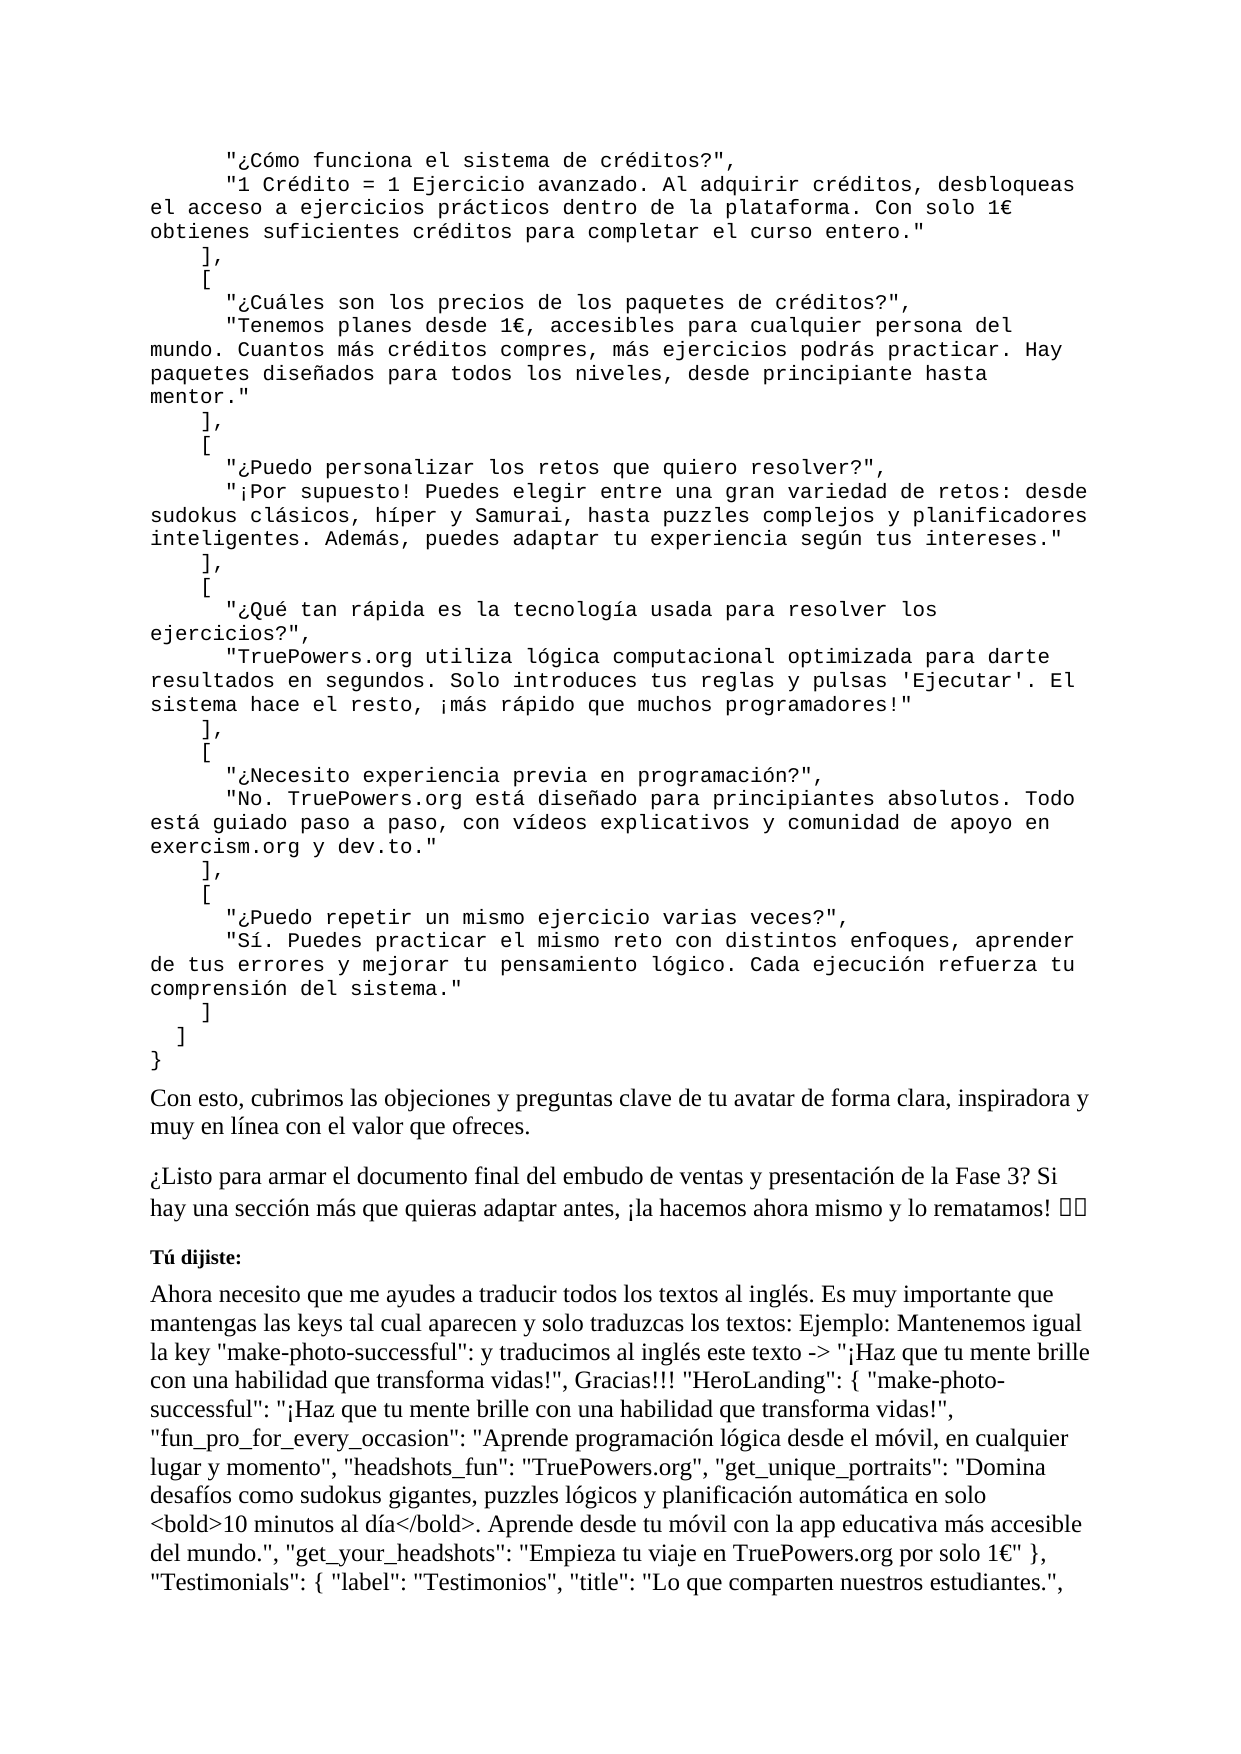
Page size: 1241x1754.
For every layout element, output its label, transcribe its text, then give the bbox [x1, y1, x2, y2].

text "TruePowers.org utiliza lógica computacional optimizada para darte resultados en segundos. Solo introduces tus reglas y pulsas 'Ejecutar'. El sistema hace el resto, ¡más rápido que muchos programadores!" [150, 647, 1090, 717]
text "¿Puedo repetir un mismo ejercicio varias veces?", [150, 907, 1090, 930]
text "1 Crédito = 1 Ejercicio avanzado. Al adquirir créditos, desbloqueas el acceso a ejercicios prácticos dentro de la plataforma. Con solo 1€ obtienes suficientes créditos para completar el curso entero." [150, 174, 1090, 244]
text "¿Puedo personalizar los retos que quiero resolver?", [150, 457, 1090, 481]
text ] [150, 1001, 1090, 1025]
text ], [150, 410, 1090, 434]
text Ahora necesito que me ayudes a traducir todos los textos al inglés. Es muy importante que mantengas las keys tal cual aparecen y solo traduzcas los textos: Ejemplo: Mantenemos igual la key "make-photo-successful": y traducimos al inglés este texto -> "¡Haz que tu mente brille con una habilidad que transforma vidas!", Gracias!!! "HeroLanding": { "make-photo-successful": "¡Haz que tu mente brille con una habilidad que transforma vidas!", "fun_pro_for_every_occasion": "Aprende programación lógica desde el móvil, en cualquier lugar y momento", "headshots_fun": "TruePowers.org", "get_unique_portraits": "Domina desafíos como sudokus gigantes, puzzles lógicos y planificación automática en solo <bold>10 minutos al día</bold>. Aprende desde tu móvil con la app educativa más accesible del mundo.", "get_your_headshots": "Empieza tu viaje en TruePowers.org por solo 1€" }, "Testimonials": { "label": "Testimonios", "title": "Lo que comparten nuestros estudiantes.", [150, 1279, 1090, 1595]
text ], [150, 859, 1090, 883]
text ], [150, 717, 1090, 741]
text } [150, 1048, 1090, 1072]
text [ [150, 268, 1090, 292]
text "Tenemos planes desde 1€, accesibles para cualquier persona del mundo. Cuantos más créditos compres, más ejercicios podrás practicar. Hay paquetes diseñados para todos los niveles, desde principiante hasta mentor." [150, 316, 1090, 410]
text ], [150, 244, 1090, 268]
text ], [150, 552, 1090, 576]
text [ [150, 883, 1090, 907]
text "¡Por supuesto! Puedes elegir entre una gran variedad de retos: desde sudokus clásicos, híper y Samurai, hasta puzzles complejos y planificadores inteligentes. Además, puedes adaptar tu experiencia según tus intereses." [150, 481, 1090, 552]
text "No. TruePowers.org está diseñado para principiantes absolutos. Todo está guiado paso a paso, con vídeos explicativos y comunidad de apoyo en exercism.org y dev.to." [150, 788, 1090, 859]
text Con esto, cubrimos las objeciones y preguntas clave de tu avatar de forma clara, inspiradora y muy en línea con el valor que ofreces. [150, 1083, 1090, 1140]
text ¿Listo para armar el documento final del embudo de ventas y presentación de la Fase 3? Si hay una sección más que quieras adaptar antes, ¡la hacemos ahora mismo y lo rematamos! 🧠🔥 [150, 1161, 1090, 1224]
text ] [150, 1025, 1090, 1048]
text "¿Cómo funciona el sistema de créditos?", [150, 150, 1090, 174]
text "¿Necesito experiencia previa en programación?", [150, 765, 1090, 788]
text [ [150, 741, 1090, 765]
subtitle Tú dijiste: [150, 1244, 1090, 1269]
text [ [150, 576, 1090, 599]
text "¿Qué tan rápida es la tecnología usada para resolver los ejercicios?", [150, 599, 1090, 647]
text "Sí. Puedes practicar el mismo reto con distintos enfoques, aprender de tus errores y mejorar tu pensamiento lógico. Cada ejecución refuerza tu comprensión del sistema." [150, 930, 1090, 1001]
text [ [150, 434, 1090, 457]
text "¿Cuáles son los precios de los paquetes de créditos?", [150, 292, 1090, 316]
